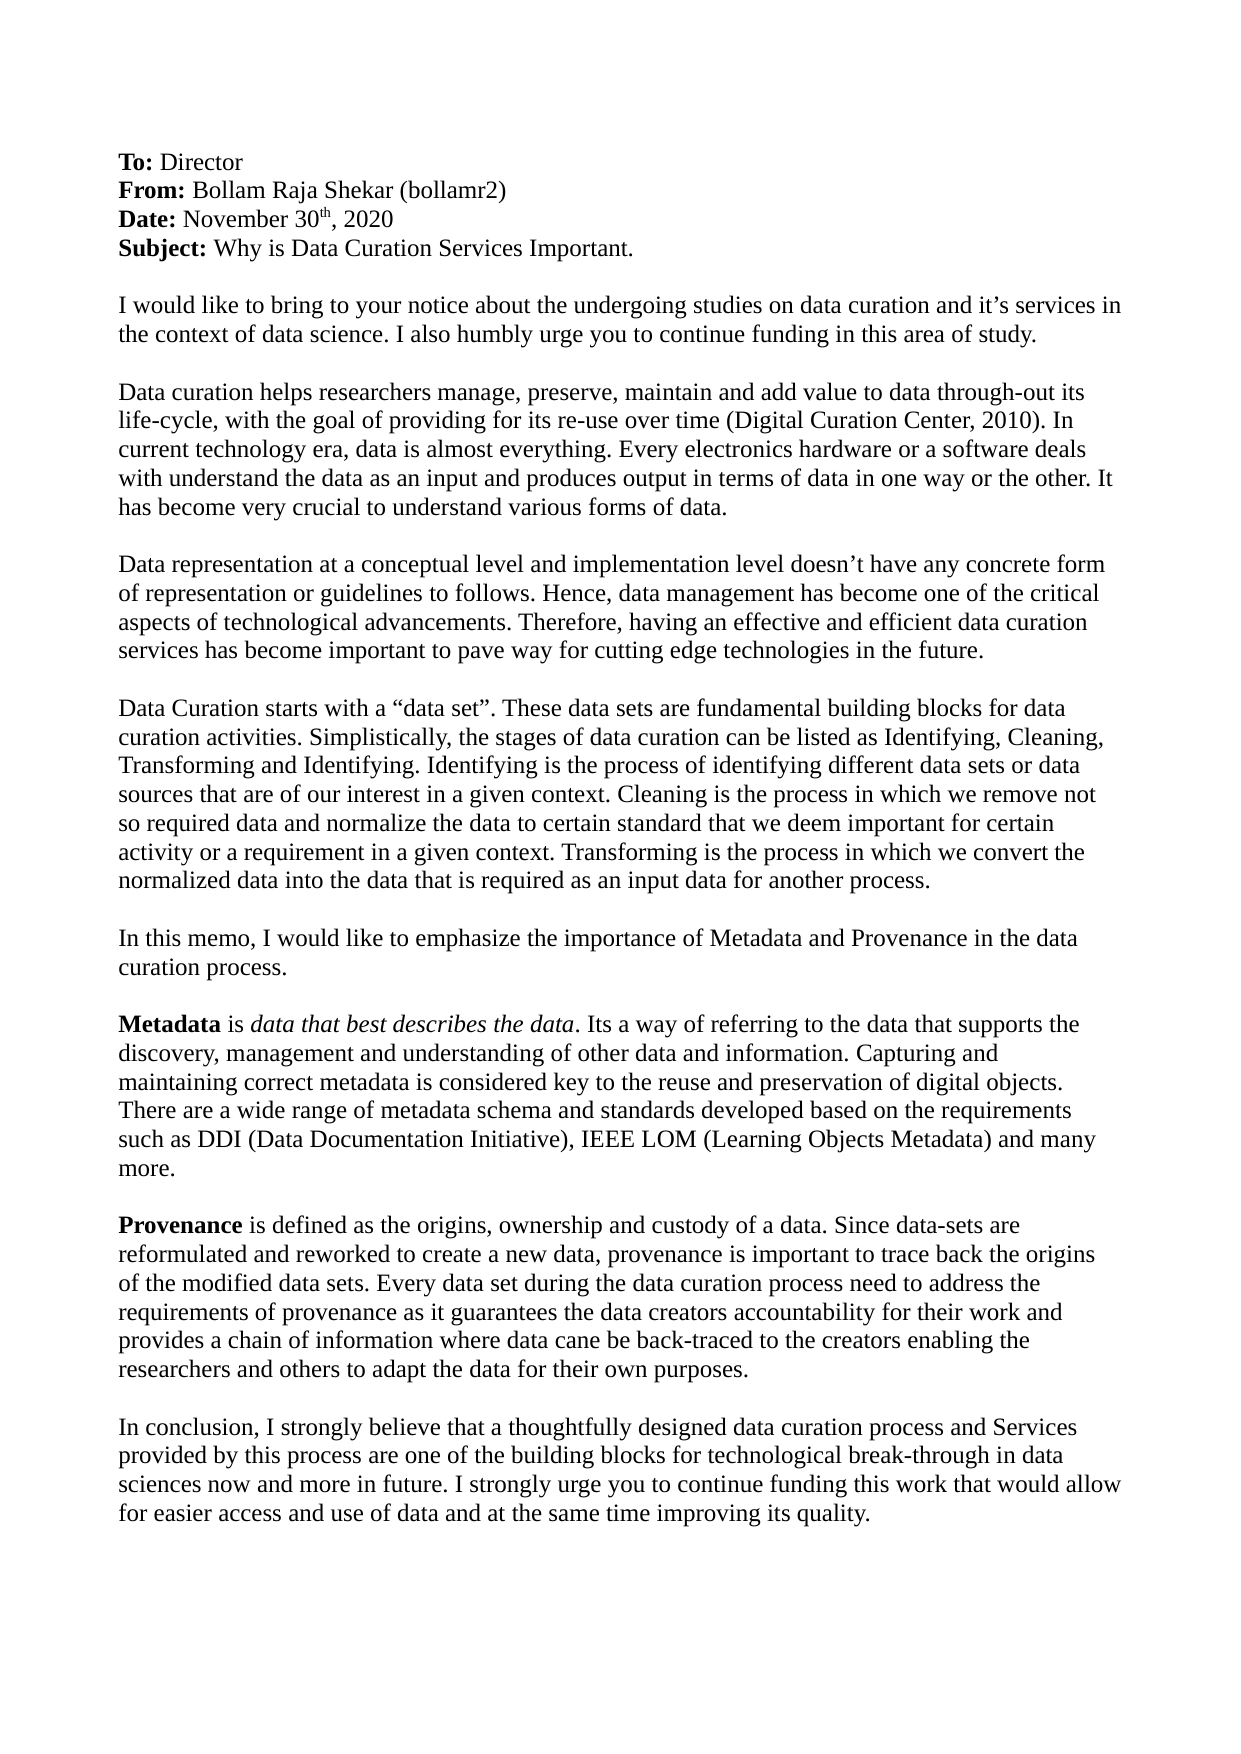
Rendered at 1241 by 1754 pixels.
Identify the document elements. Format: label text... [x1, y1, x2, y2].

text Subject: Why is Data Curation Services Important. [118, 233, 1122, 262]
text Data Curation starts with a “data set”. These data sets are fundamental building blocks for data curation activities. Simplistically, the stages of data curation can be listed as Identifying, Cleaning, Transforming and Identifying. Identifying is the process of identifying different data sets or data sources that are of our interest in a given context. Cleaning is the process in which we remove not so required data and normalize the data to certain standard that we deem important for certain activity or a requirement in a given context. Transforming is the process in which we convert the normalized data into the data that is required as an input data for another process. [118, 693, 1122, 894]
text In this memo, I would like to emphasize the importance of Metadata and Provenance in the data curation process. [118, 923, 1122, 981]
text Provenance is defined as the origins, ownership and custody of a data. Since data-sets are reformulated and reworked to create a new data, provenance is important to trace back the origins of the modified data sets. Every data set during the data curation process need to address the requirements of provenance as it guarantees the data creators accountability for their work and provides a chain of information where data cane be back-traced to the creators enabling the researchers and others to adapt the data for their own purposes. [118, 1211, 1122, 1383]
text To: Director [118, 147, 1122, 176]
text Metadata is data that best describes the data. Its a way of referring to the data that supports the discovery, management and understanding of other data and information. Capturing and maintaining correct metadata is considered key to the reuse and preservation of digital objects. There are a wide range of metadata schema and standards developed based on the requirements such as DDI (Data Documentation Initiative), IEEE LOM (Learning Objects Metadata) and many more. [118, 1009, 1122, 1182]
text Data curation helps researchers manage, preserve, maintain and add value to data through-out its life-cycle, with the goal of providing for its re-use over time (Digital Curation Center, 2010). In current technology era, data is almost everything. Every electronics hardware or a software deals with understand the data as an input and produces output in terms of data in one way or the other. It has become very crucial to understand various forms of data. [118, 377, 1122, 521]
text I would like to bring to your notice about the undergoing studies on data curation and it’s services in the context of data science. I also humbly urge you to continue funding in this area of study. [118, 291, 1122, 348]
text In conclusion, I strongly believe that a thoughtfully designed data curation process and Services provided by this process are one of the building blocks for technological break-through in data sciences now and more in future. I strongly urge you to continue funding this work that would allow for easier access and use of data and at the same time improving its quality. [118, 1412, 1122, 1527]
text From: Bollam Raja Shekar (bollamr2) [118, 176, 1122, 204]
text Date: November 30th, 2020 [118, 204, 1122, 233]
text Data representation at a conceptual level and implementation level doesn’t have any concrete form of representation or guidelines to follows. Hence, data management has become one of the critical aspects of technological advancements. Therefore, having an effective and efficient data curation services has become important to pave way for cutting edge technologies in the future. [118, 549, 1122, 664]
